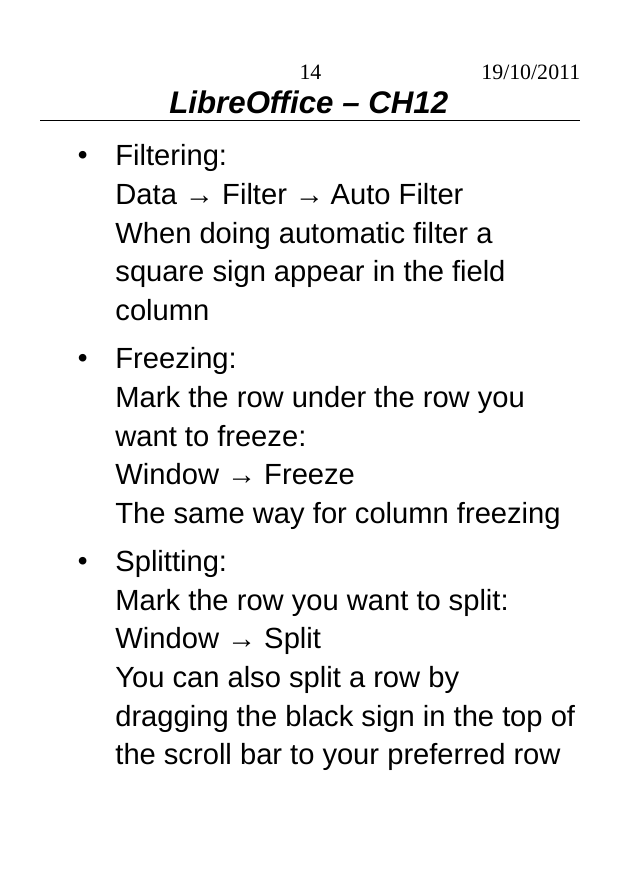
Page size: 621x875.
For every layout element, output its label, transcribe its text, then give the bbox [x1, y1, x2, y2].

list Filtering: Data → Filter → Auto Filter When doing automatic filter a square sign appear in the field column [78, 138, 580, 326]
list Freezing: Mark the row under the row you want to freeze: Window → Freeze The same way for column freezing [78, 341, 580, 529]
list Splitting: Mark the row you want to split: Window → Split You can also split a row by dragging the black sign in the top of the scroll bar to your preferred row [78, 544, 580, 771]
subtitle LibreOffice – CH12 [40, 84, 580, 120]
